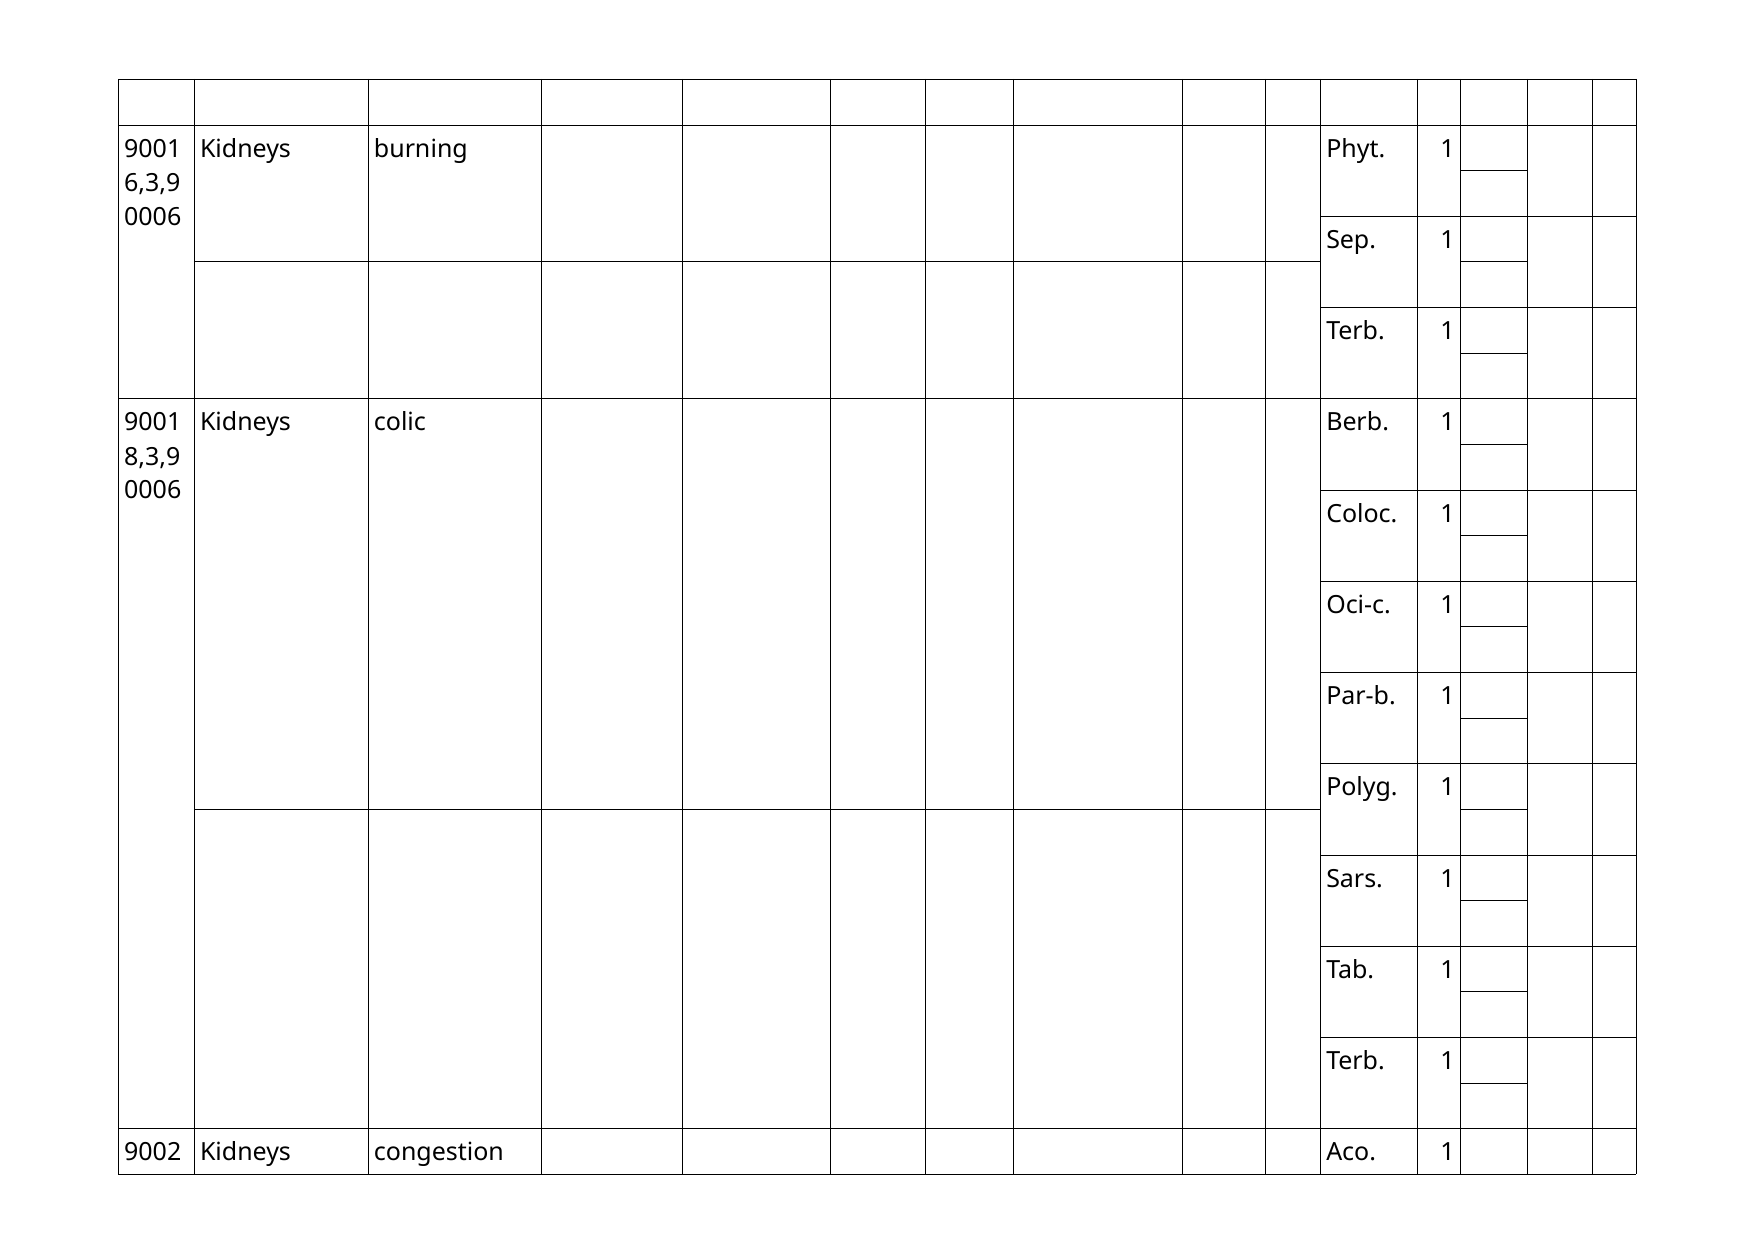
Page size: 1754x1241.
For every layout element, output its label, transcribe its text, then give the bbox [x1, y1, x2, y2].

table_cell [1593, 1129, 1636, 1174]
table_cell [1593, 491, 1636, 581]
table_cell [1528, 1129, 1592, 1174]
table_cell [1528, 217, 1592, 307]
table_cell [1593, 126, 1636, 216]
table_cell [1461, 719, 1527, 763]
table_cell [369, 80, 541, 124]
table_cell [1461, 445, 1527, 489]
table_cell [1014, 126, 1182, 261]
table_cell [1461, 810, 1527, 854]
table_cell Kidneys [195, 399, 368, 809]
table_cell 1 [1418, 582, 1460, 672]
table_cell [1014, 810, 1182, 1128]
table_cell [926, 80, 1013, 124]
table_cell 1 [1418, 947, 1460, 1037]
table_cell 1 [1418, 399, 1460, 489]
table_cell [1461, 764, 1527, 809]
table_cell Sars. [1321, 856, 1417, 946]
table_cell [1593, 217, 1636, 307]
table_cell [1014, 1129, 1182, 1174]
table_cell [926, 1129, 1013, 1174]
table_cell Terb. [1321, 1038, 1417, 1128]
table_cell Terb. [1321, 308, 1417, 398]
table_cell [1461, 80, 1527, 124]
table_cell [1461, 491, 1527, 535]
table_cell 1 [1418, 856, 1460, 946]
table_cell [1266, 126, 1320, 261]
table_cell [1528, 308, 1592, 398]
table_cell [195, 80, 368, 124]
table_cell Kidneys [195, 1129, 368, 1174]
table_cell [1321, 80, 1417, 124]
table_cell [1014, 399, 1182, 809]
table_cell [831, 1129, 925, 1174]
table_cell [926, 126, 1013, 261]
table_cell Polyg. [1321, 764, 1417, 854]
table_cell 90016,3,90006 [119, 126, 194, 398]
table_cell 9002 [119, 1129, 194, 1174]
table_cell 90018,3,90006 [119, 399, 194, 1128]
table_cell [1461, 1129, 1527, 1174]
table_cell [683, 80, 830, 124]
table_cell [1528, 856, 1592, 946]
table_cell [1593, 856, 1636, 946]
table_cell [1461, 308, 1527, 353]
table_cell [1183, 1129, 1265, 1174]
table_cell 1 [1418, 1038, 1460, 1128]
table_cell [1593, 80, 1636, 124]
table_cell [1528, 947, 1592, 1037]
table_cell [831, 126, 925, 261]
table_cell 1 [1418, 673, 1460, 763]
table_cell [1528, 673, 1592, 763]
table_cell colic [369, 399, 541, 809]
table_cell [1461, 673, 1527, 718]
table_cell [1593, 1038, 1636, 1128]
table_cell [195, 262, 368, 398]
table_cell [542, 810, 682, 1128]
table_cell 1 [1418, 126, 1460, 216]
table_cell [542, 262, 682, 398]
table_cell [926, 262, 1013, 398]
table_cell [1183, 126, 1265, 261]
table_cell [1461, 262, 1527, 307]
table_cell Kidneys [195, 126, 368, 261]
table_cell [1461, 354, 1527, 398]
table_cell [683, 126, 830, 261]
table_cell [369, 262, 541, 398]
table_cell 1 [1418, 1129, 1460, 1174]
table_cell [119, 80, 194, 124]
table_cell [542, 80, 682, 124]
table_cell [542, 399, 682, 809]
table_cell [1528, 80, 1592, 124]
table_cell [195, 810, 368, 1128]
table_cell [1183, 810, 1265, 1128]
table_cell [926, 399, 1013, 809]
table_cell [1593, 947, 1636, 1037]
table_cell [1266, 399, 1320, 809]
table_cell [1418, 80, 1460, 124]
table_cell [926, 810, 1013, 1128]
table_cell Aco. [1321, 1129, 1417, 1174]
table_cell [1461, 627, 1527, 672]
table_cell [1528, 1038, 1592, 1128]
table_cell [683, 399, 830, 809]
table_cell [1183, 262, 1265, 398]
table_cell [1266, 262, 1320, 398]
table_cell [683, 1129, 830, 1174]
table_cell [831, 262, 925, 398]
table_cell [1528, 126, 1592, 216]
table_cell Tab. [1321, 947, 1417, 1037]
table_cell [542, 126, 682, 261]
table_cell [1183, 80, 1265, 124]
table_cell Oci-c. [1321, 582, 1417, 672]
table_cell [1014, 262, 1182, 398]
table_cell [1461, 217, 1527, 261]
table_cell [1593, 764, 1636, 854]
table_cell [831, 80, 925, 124]
table_cell Phyt. [1321, 126, 1417, 216]
table_cell [1266, 80, 1320, 124]
table_cell [683, 262, 830, 398]
table_cell [1266, 810, 1320, 1128]
table_cell [1461, 536, 1527, 581]
table_cell [1593, 399, 1636, 489]
table_cell [369, 810, 541, 1128]
table_cell [1528, 399, 1592, 489]
table_cell [1461, 582, 1527, 626]
table_cell [1461, 1084, 1527, 1128]
table_cell 1 [1418, 217, 1460, 307]
table_cell 1 [1418, 308, 1460, 398]
table_cell burning [369, 126, 541, 261]
table_cell [831, 399, 925, 809]
table_cell [1461, 399, 1527, 444]
table_cell [1528, 491, 1592, 581]
table_cell [1266, 1129, 1320, 1174]
table_cell [1461, 1038, 1527, 1083]
table_cell 1 [1418, 764, 1460, 854]
table_cell [1528, 764, 1592, 854]
table_cell [1461, 171, 1527, 216]
table_cell [1461, 126, 1527, 170]
table_cell 1 [1418, 491, 1460, 581]
table_cell [1593, 673, 1636, 763]
table_cell [1593, 308, 1636, 398]
table_cell [1461, 901, 1527, 946]
table_cell [831, 810, 925, 1128]
table_cell Coloc. [1321, 491, 1417, 581]
table_cell [1014, 80, 1182, 124]
table_cell congestion [369, 1129, 541, 1174]
table_cell [1461, 947, 1527, 991]
table_cell [1461, 992, 1527, 1037]
table_cell [1593, 582, 1636, 672]
table_cell [542, 1129, 682, 1174]
table_cell [683, 810, 830, 1128]
table_cell [1528, 582, 1592, 672]
table_cell [1183, 399, 1265, 809]
table_cell Par-b. [1321, 673, 1417, 763]
table_cell [1461, 856, 1527, 900]
table_cell Sep. [1321, 217, 1417, 307]
table_cell Berb. [1321, 399, 1417, 489]
